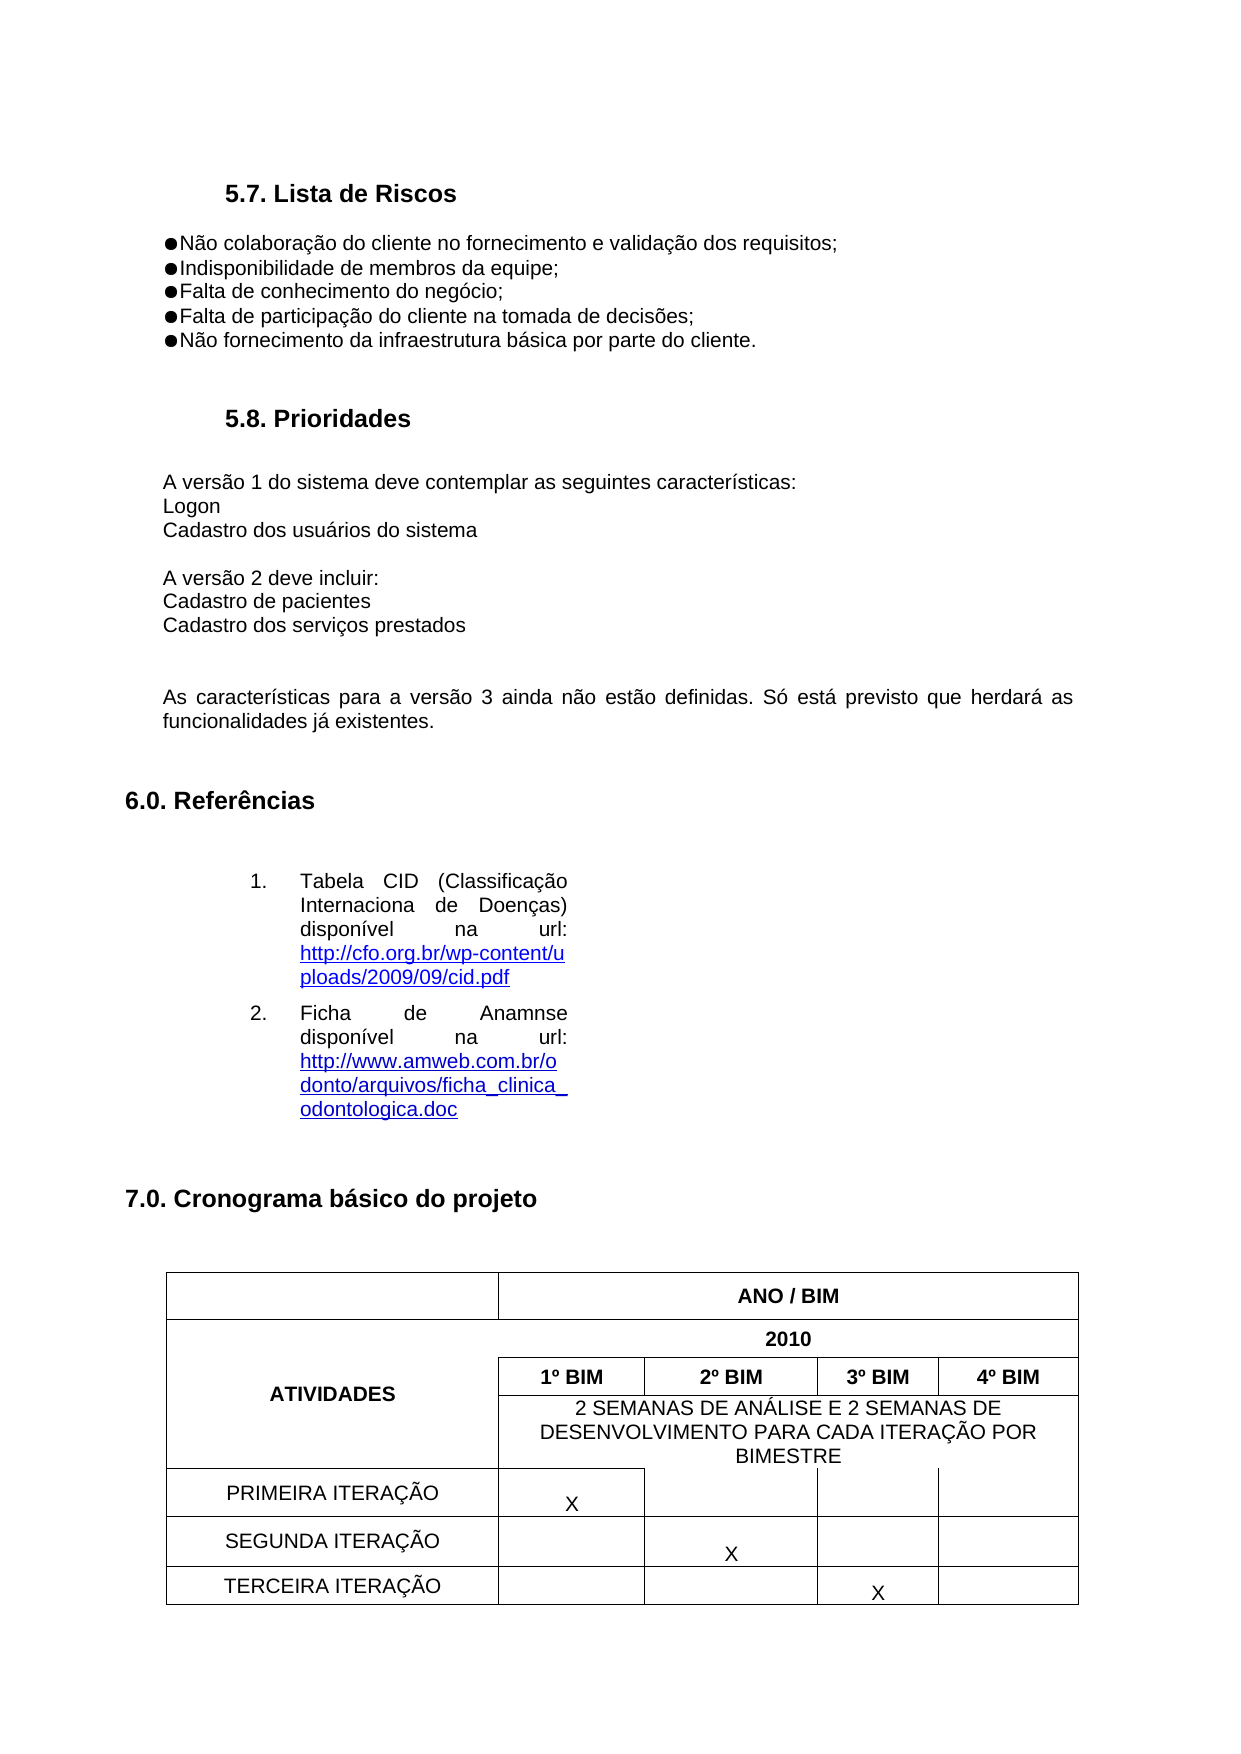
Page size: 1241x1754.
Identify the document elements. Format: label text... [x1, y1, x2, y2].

list Falta de conhecimento do negócio; [163, 279, 1075, 303]
text Cadastro de pacientes [163, 589, 1075, 613]
table_cell [939, 1468, 1078, 1516]
table_cell [939, 1567, 1078, 1604]
table_cell [499, 1567, 644, 1604]
text A versão 2 deve incluir: [163, 565, 1075, 589]
text Cadastro dos usuários do sistema [163, 517, 1075, 541]
table_header ANO / BIM [499, 1273, 1078, 1319]
table_cell [645, 1468, 817, 1516]
list Não fornecimento da infraestrutura básica por parte do cliente. [163, 327, 1075, 352]
table_cell [818, 1517, 938, 1566]
table_cell 2 SEMANAS DE ANÁLISE E 2 SEMANAS DE DESENVOLVIMENTO PARA CADA ITERAÇÃO POR BIMESTRE [499, 1396, 1078, 1468]
table_cell TERCEIRA ITERAÇÃO [167, 1567, 498, 1604]
text Logon [163, 493, 1075, 517]
list Falta de participação do cliente na tomada de decisões; [163, 303, 1075, 327]
table_header Tabela CID (Classificação Internaciona de Doenças) disponível na url: http://cfo.org.br/wp-content/uploads/2009/09/cid.pdf [280, 863, 575, 995]
text A versão 1 do sistema deve contemplar as seguintes características: [163, 469, 1075, 493]
table_cell PRIMEIRA ITERAÇÃO [167, 1469, 498, 1516]
table_cell Ficha de Anamnse disponível na url: http://www.amweb.com.br/odonto/arquivos/ficha_clinica_odontologica.doc [280, 995, 575, 1127]
table_header [167, 1273, 498, 1319]
table_cell [499, 1517, 644, 1566]
table_cell SEGUNDA ITERAÇÃO [167, 1517, 498, 1566]
table_cell [645, 1567, 817, 1604]
table_cell ATIVIDADES [167, 1320, 498, 1468]
table_cell 2º BIM [645, 1358, 817, 1395]
text Cadastro dos serviços prestados [163, 613, 1075, 637]
table_cell X [645, 1517, 817, 1566]
table_cell [939, 1517, 1078, 1566]
list Não colaboração do cliente no fornecimento e validação dos requisitos; [163, 231, 1075, 255]
table_header 2010 [499, 1320, 1078, 1357]
subtitle 6.0. Referências [125, 786, 1075, 814]
subtitle 7.0. Cronograma básico do projeto [125, 1184, 1075, 1213]
table_cell 4º BIM [939, 1358, 1078, 1395]
table_cell 1º BIM [499, 1358, 644, 1395]
table_cell [818, 1468, 938, 1516]
table_header 1. [205, 863, 280, 995]
subtitle 5.8. Prioridades [225, 404, 1075, 433]
table_cell X [818, 1567, 938, 1604]
table_cell 2. [205, 995, 280, 1127]
table_cell X [499, 1469, 644, 1516]
subtitle 5.7. Lista de Riscos [225, 178, 1075, 207]
list Indisponibilidade de membros da equipe; [163, 255, 1075, 279]
table_cell 3º BIM [818, 1358, 938, 1395]
text As características para a versão 3 ainda não estão definidas. Só está previsto que herdará as funcionalidades já existentes. [163, 685, 1075, 733]
